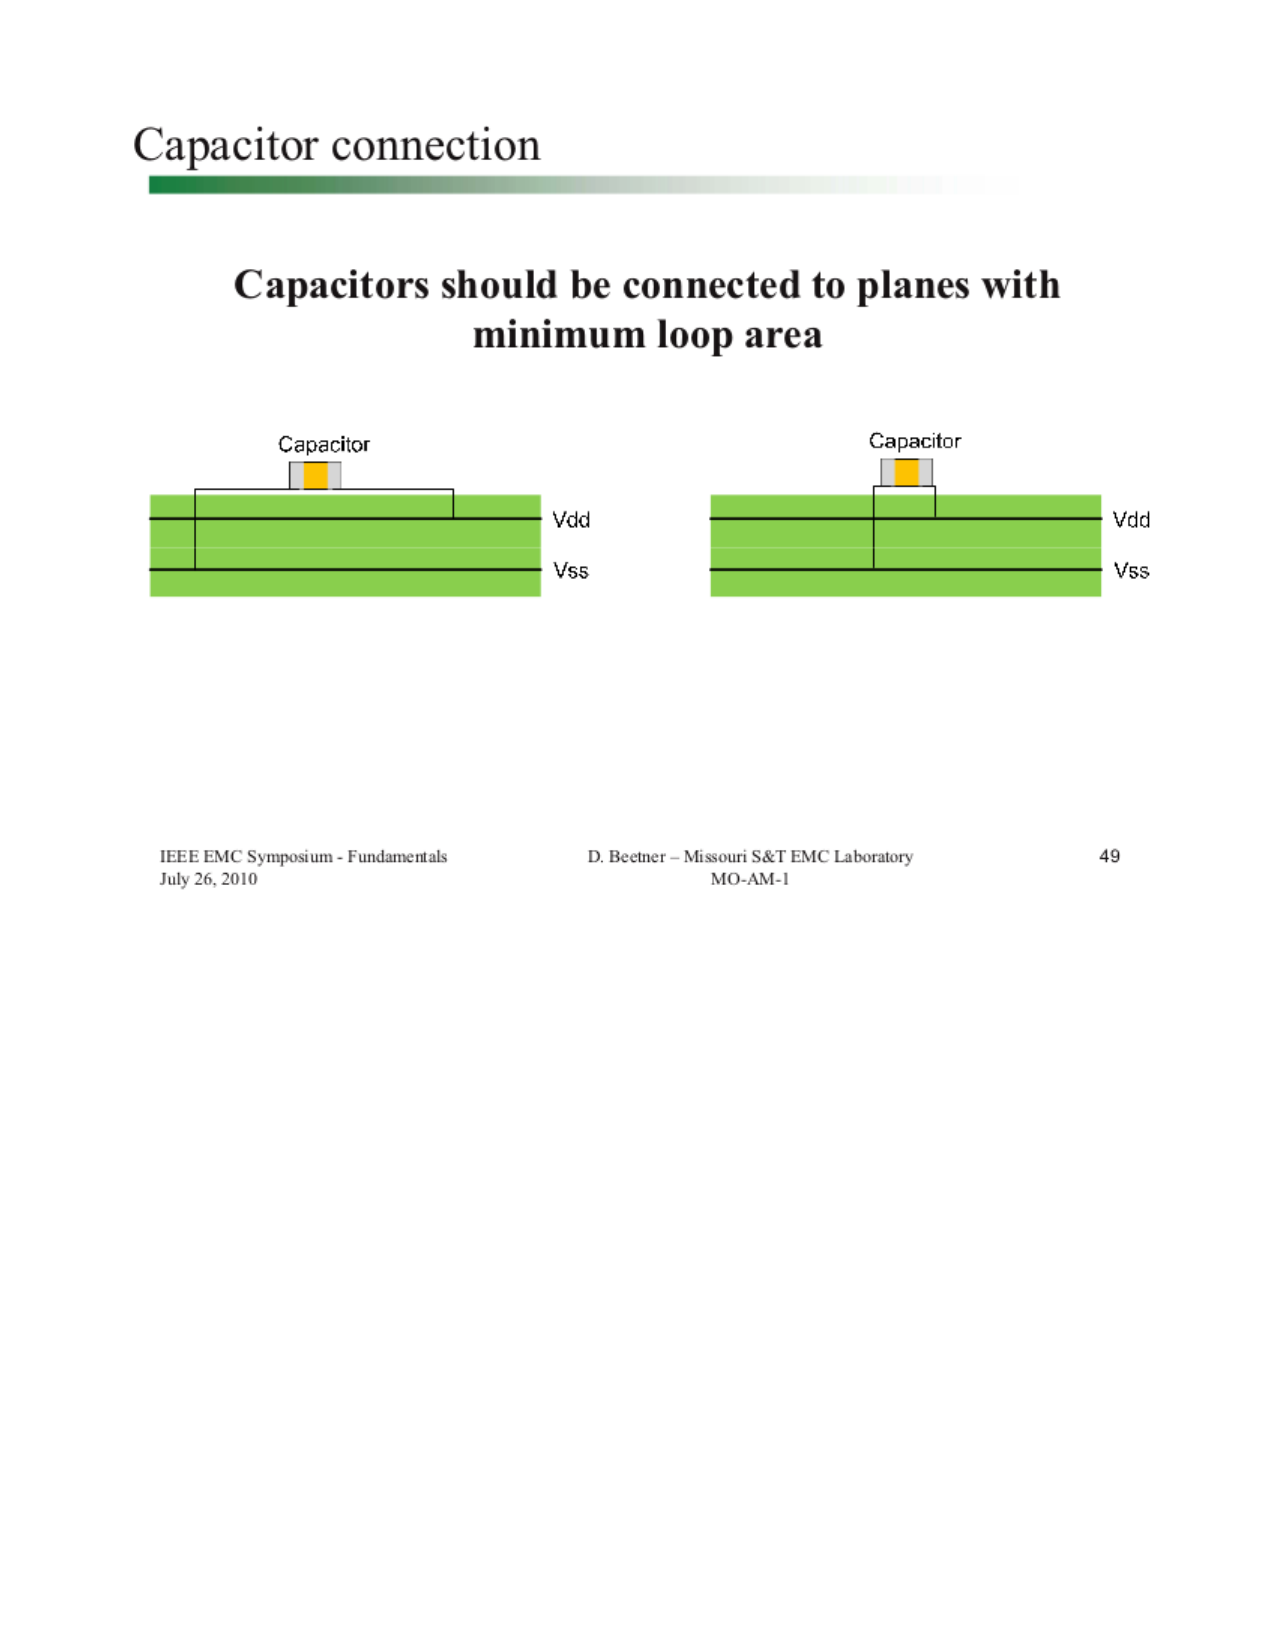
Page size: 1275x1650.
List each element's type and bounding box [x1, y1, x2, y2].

picture [118, 118, 1157, 897]
